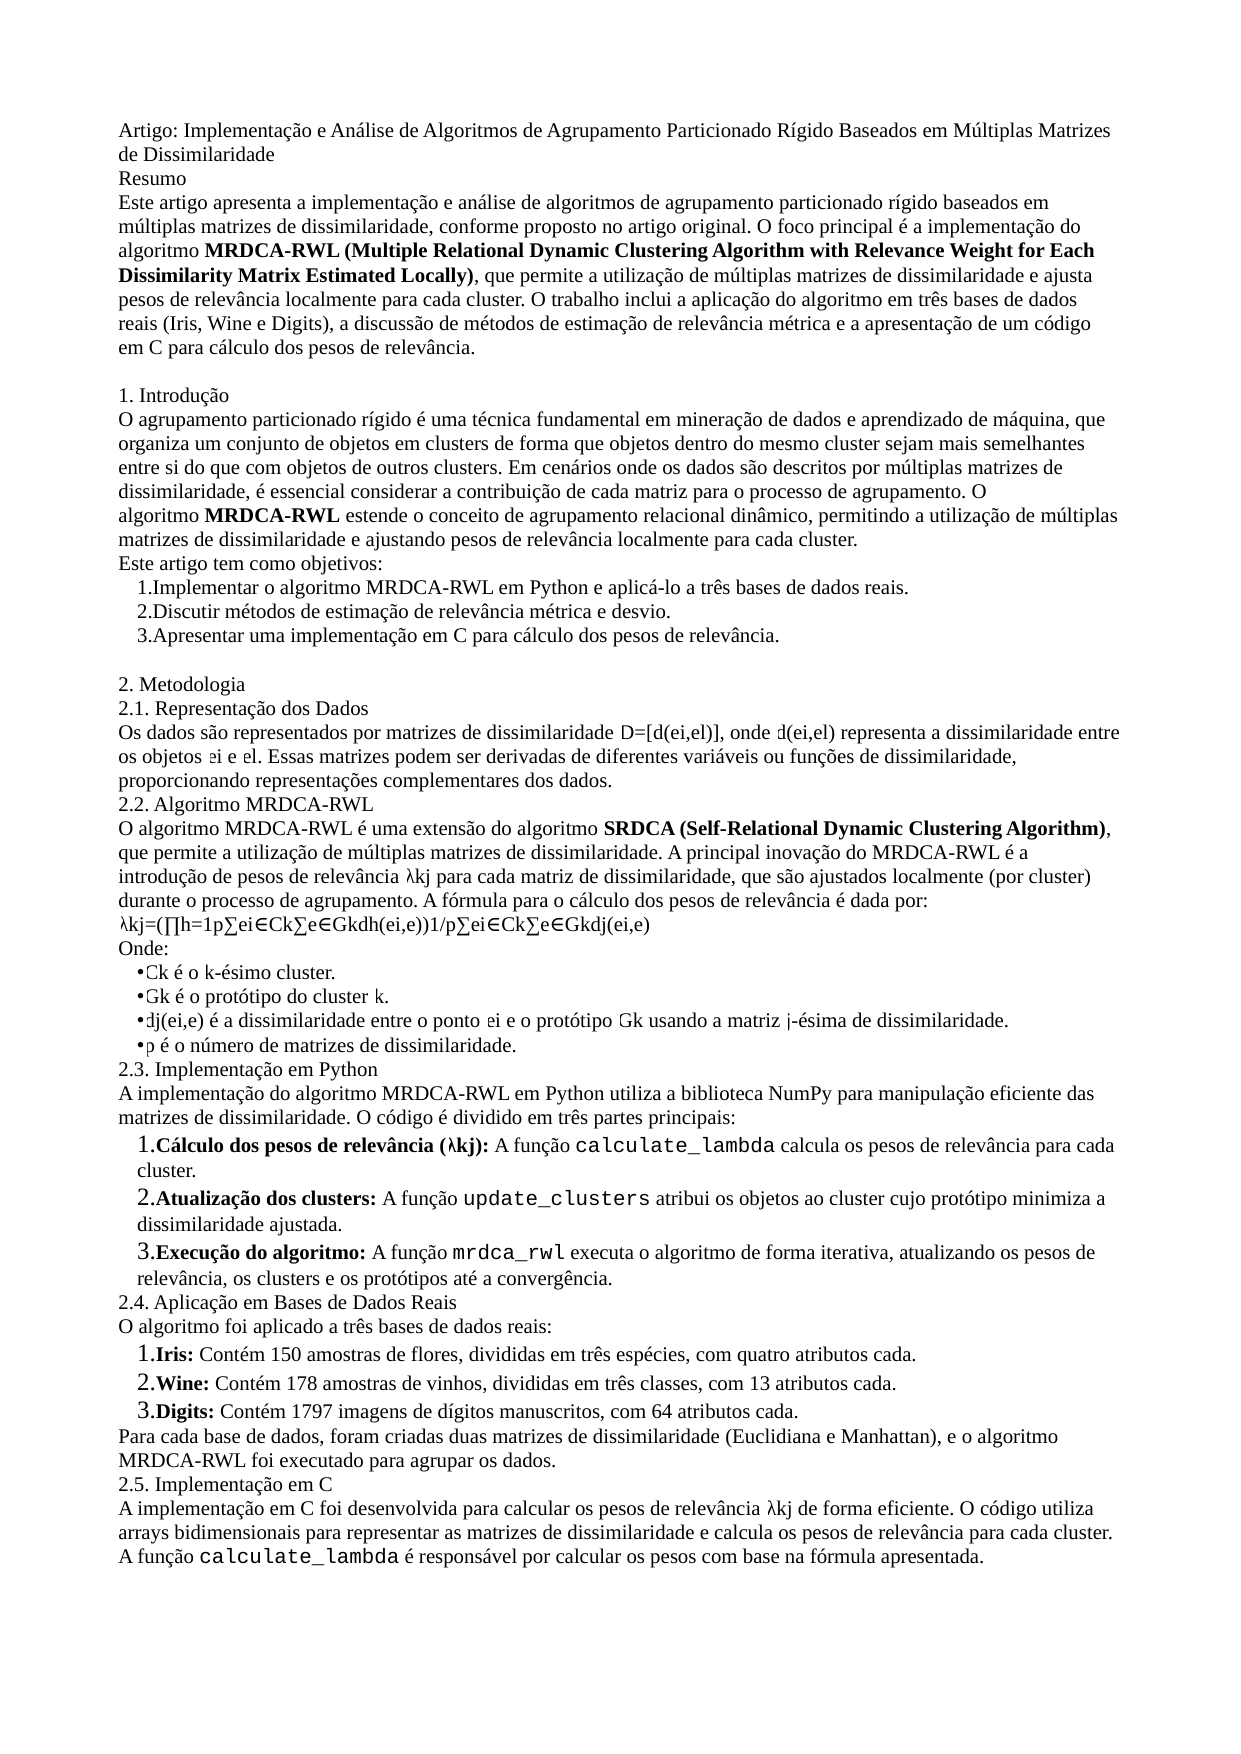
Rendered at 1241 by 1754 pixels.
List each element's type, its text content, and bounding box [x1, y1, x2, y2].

text Os dados são representados por matrizes de dissimilaridade D=[d(ei​,el​)], onde d(ei​,el​) representa a dissimilaridade entre os objetos ei​ e el​. Essas matrizes podem ser derivadas de diferentes variáveis ou funções de dissimilaridade, proporcionando representações complementares dos dados. [118, 720, 1122, 792]
list Implementar o algoritmo MRDCA-RWL em Python e aplicá-lo a três bases de dados reais. [118, 575, 1122, 599]
list Gk​ é o protótipo do cluster k. [118, 984, 1122, 1013]
text O algoritmo foi aplicado a três bases de dados reais: [118, 1314, 1122, 1338]
list Cálculo dos pesos de relevância (λkj​): A função calculate_lambda calcula os pesos de relevância para cada cluster. [118, 1129, 1122, 1182]
text Este artigo apresenta a implementação e análise de algoritmos de agrupamento particionado rígido baseados em múltiplas matrizes de dissimilaridade, conforme proposto no artigo original. O foco principal é a implementação do algoritmo MRDCA-RWL (Multiple Relational Dynamic Clustering Algorithm with Relevance Weight for Each Dissimilarity Matrix Estimated Locally), que permite a utilização de múltiplas matrizes de dissimilaridade e ajusta pesos de relevância localmente para cada cluster. O trabalho inclui a aplicação do algoritmo em três bases de dados reais (Iris, Wine e Digits), a discussão de métodos de estimação de relevância métrica e a apresentação de um código em C para cálculo dos pesos de relevância. [118, 190, 1122, 359]
text 2. Metodologia [118, 672, 1122, 696]
text 2.4. Aplicação em Bases de Dados Reais [118, 1290, 1122, 1314]
text Para cada base de dados, foram criadas duas matrizes de dissimilaridade (Euclidiana e Manhattan), e o algoritmo MRDCA-RWL foi executado para agrupar os dados. [118, 1424, 1122, 1472]
list Wine: Contém 178 amostras de vinhos, divididas em três classes, com 13 atributos cada. [118, 1367, 1122, 1395]
list p é o número de matrizes de dissimilaridade. [118, 1032, 1122, 1061]
text 1. Introdução [118, 383, 1122, 407]
text Este artigo tem como objetivos: [118, 551, 1122, 575]
list dj​(ei​,e) é a dissimilaridade entre o ponto ei​ e o protótipo Gk​ usando a matriz j-ésima de dissimilaridade. [118, 1008, 1122, 1037]
list Discutir métodos de estimação de relevância métrica e desvio. [118, 599, 1122, 623]
text Onde: [118, 936, 1122, 960]
text A implementação em C foi desenvolvida para calcular os pesos de relevância λkj​ de forma eficiente. O código utiliza arrays bidimensionais para representar as matrizes de dissimilaridade e calcula os pesos de relevância para cada cluster. A função calculate_lambda é responsável por calcular os pesos com base na fórmula apresentada. [118, 1496, 1122, 1570]
list Digits: Contém 1797 imagens de dígitos manuscritos, com 64 atributos cada. [118, 1395, 1122, 1424]
text 2.5. Implementação em C [118, 1472, 1122, 1496]
text Resumo [118, 166, 1122, 190]
list Atualização dos clusters: A função update_clusters atribui os objetos ao cluster cujo protótipo minimiza a dissimilaridade ajustada. [118, 1182, 1122, 1236]
text λkj​=(∏h=1p​∑ei​∈Ck​​∑e∈Gk​​dh​(ei​,e))1/p∑ei​∈Ck​​∑e∈Gk​​dj​(ei​,e)​ [118, 912, 1122, 941]
text Artigo: Implementação e Análise de Algoritmos de Agrupamento Particionado Rígido Baseados em Múltiplas Matrizes de Dissimilaridade [118, 118, 1122, 166]
text 2.1. Representação dos Dados [118, 696, 1122, 720]
text O agrupamento particionado rígido é uma técnica fundamental em mineração de dados e aprendizado de máquina, que organiza um conjunto de objetos em clusters de forma que objetos dentro do mesmo cluster sejam mais semelhantes entre si do que com objetos de outros clusters. Em cenários onde os dados são descritos por múltiplas matrizes de dissimilaridade, é essencial considerar a contribuição de cada matriz para o processo de agrupamento. O algoritmo MRDCA-RWL estende o conceito de agrupamento relacional dinâmico, permitindo a utilização de múltiplas matrizes de dissimilaridade e ajustando pesos de relevância localmente para cada cluster. [118, 407, 1122, 551]
text 2.3. Implementação em Python [118, 1057, 1122, 1081]
list Ck​ é o k-ésimo cluster. [118, 960, 1122, 989]
text O algoritmo MRDCA-RWL é uma extensão do algoritmo SRDCA (Self-Relational Dynamic Clustering Algorithm), que permite a utilização de múltiplas matrizes de dissimilaridade. A principal inovação do MRDCA-RWL é a introdução de pesos de relevância λkj​ para cada matriz de dissimilaridade, que são ajustados localmente (por cluster) durante o processo de agrupamento. A fórmula para o cálculo dos pesos de relevância é dada por: [118, 816, 1122, 912]
list Iris: Contém 150 amostras de flores, divididas em três espécies, com quatro atributos cada. [118, 1338, 1122, 1367]
text A implementação do algoritmo MRDCA-RWL em Python utiliza a biblioteca NumPy para manipulação eficiente das matrizes de dissimilaridade. O código é dividido em três partes principais: [118, 1081, 1122, 1129]
list Apresentar uma implementação em C para cálculo dos pesos de relevância. [118, 623, 1122, 647]
list Execução do algoritmo: A função mrdca_rwl executa o algoritmo de forma iterativa, atualizando os pesos de relevância, os clusters e os protótipos até a convergência. [118, 1236, 1122, 1290]
text 2.2. Algoritmo MRDCA-RWL [118, 792, 1122, 816]
